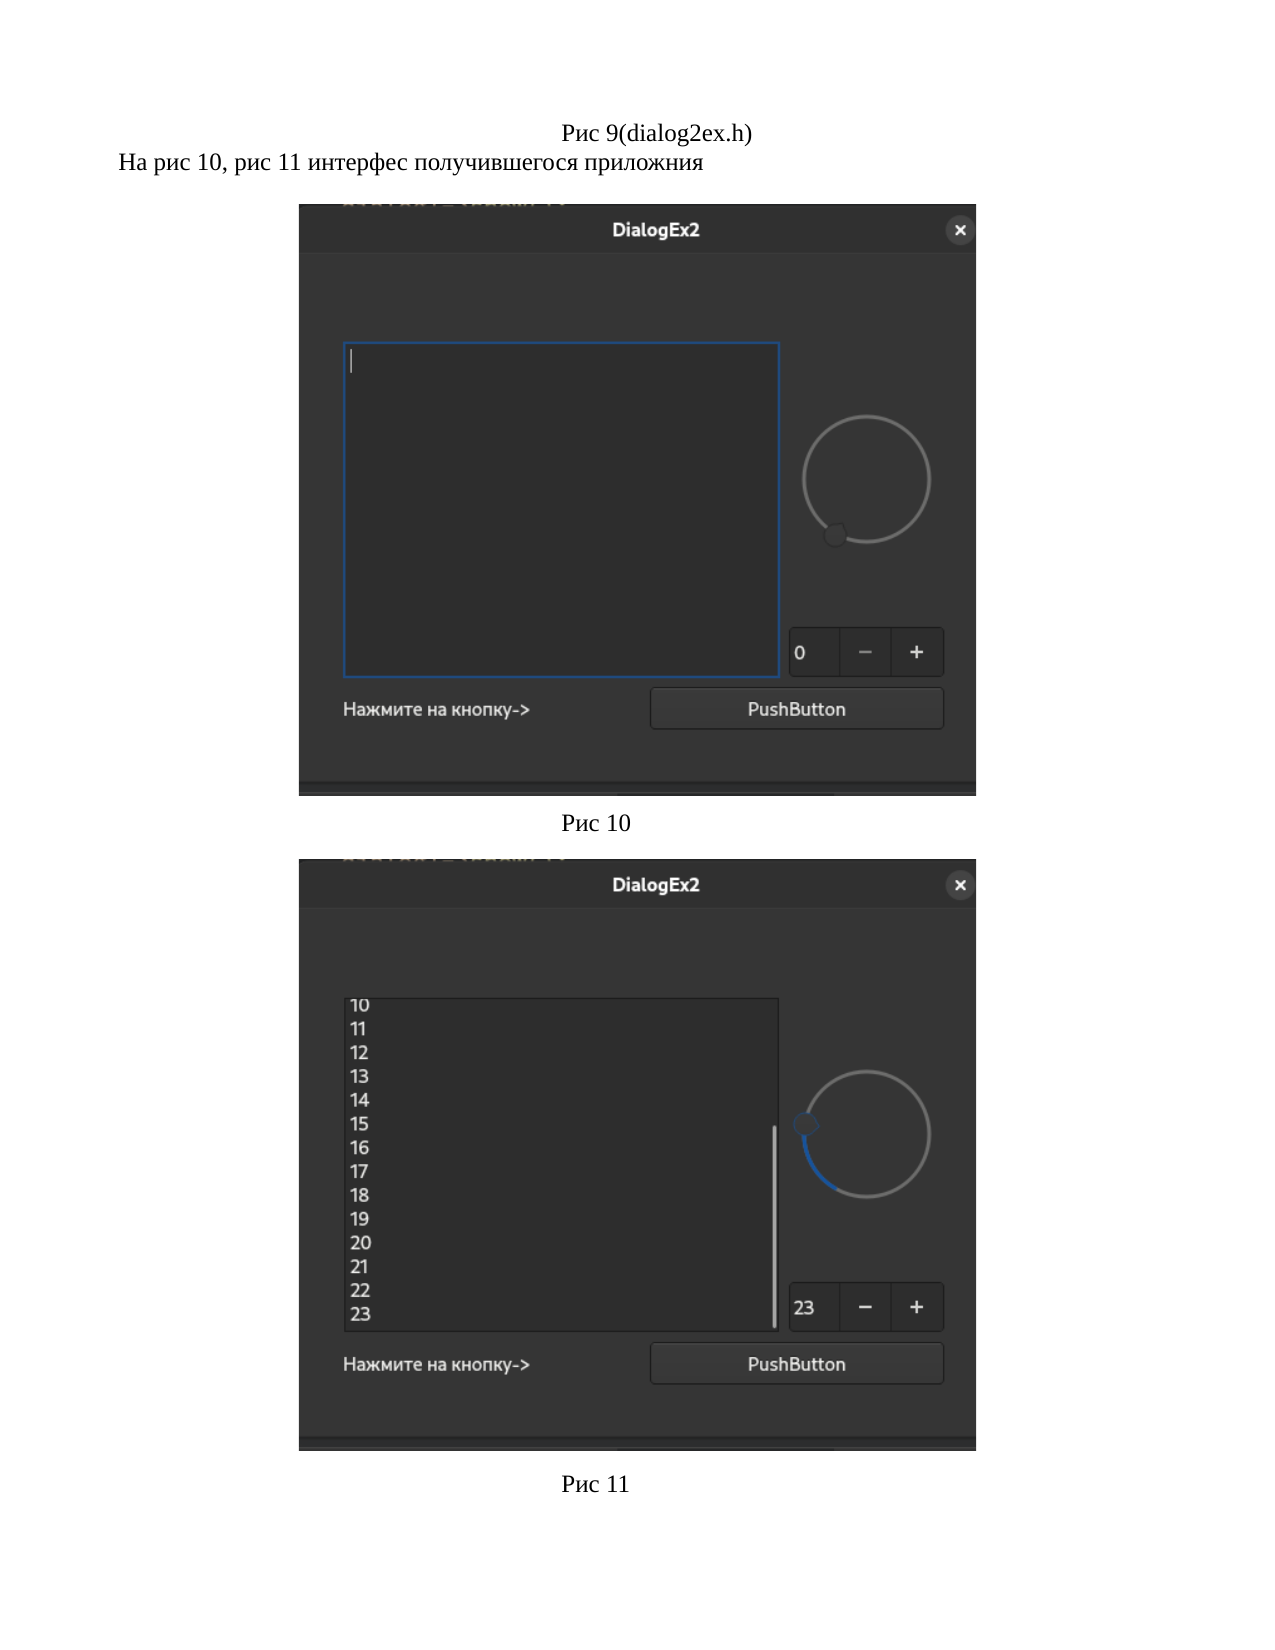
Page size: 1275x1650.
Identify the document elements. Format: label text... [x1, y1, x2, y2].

picture [298, 204, 977, 796]
text Рис 9(dialog2ex.h) [118, 118, 1157, 147]
text Рис 11 [118, 1469, 1157, 1498]
text На рис 10, рис 11 интерфес получившегося приложния [118, 147, 1157, 176]
picture [298, 859, 977, 1451]
text Рис 10 [118, 808, 1157, 837]
